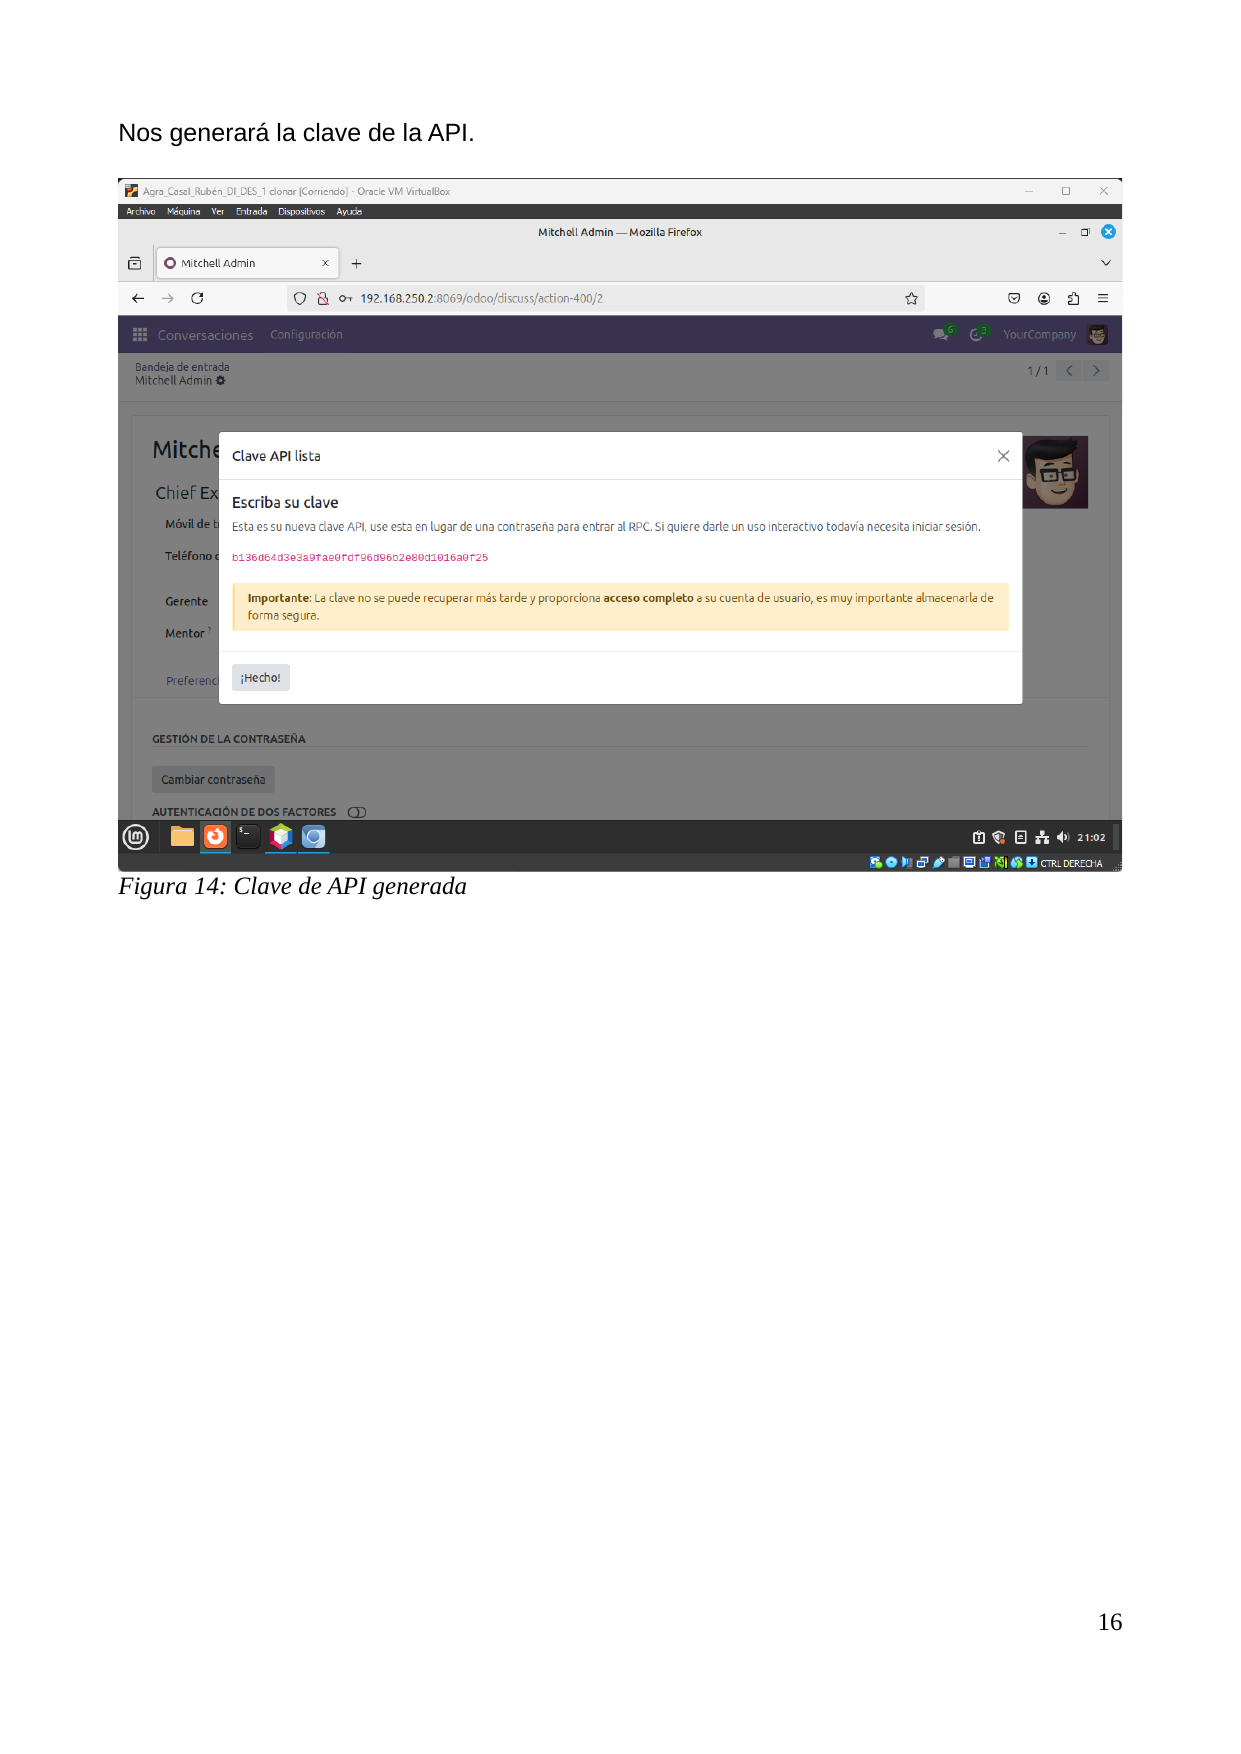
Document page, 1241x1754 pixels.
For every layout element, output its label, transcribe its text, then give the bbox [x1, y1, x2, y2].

picture [118, 178, 1123, 872]
text Nos generará la clave de la API. [118, 118, 1122, 147]
text Figura 14: Clave de API generada [118, 872, 1122, 900]
